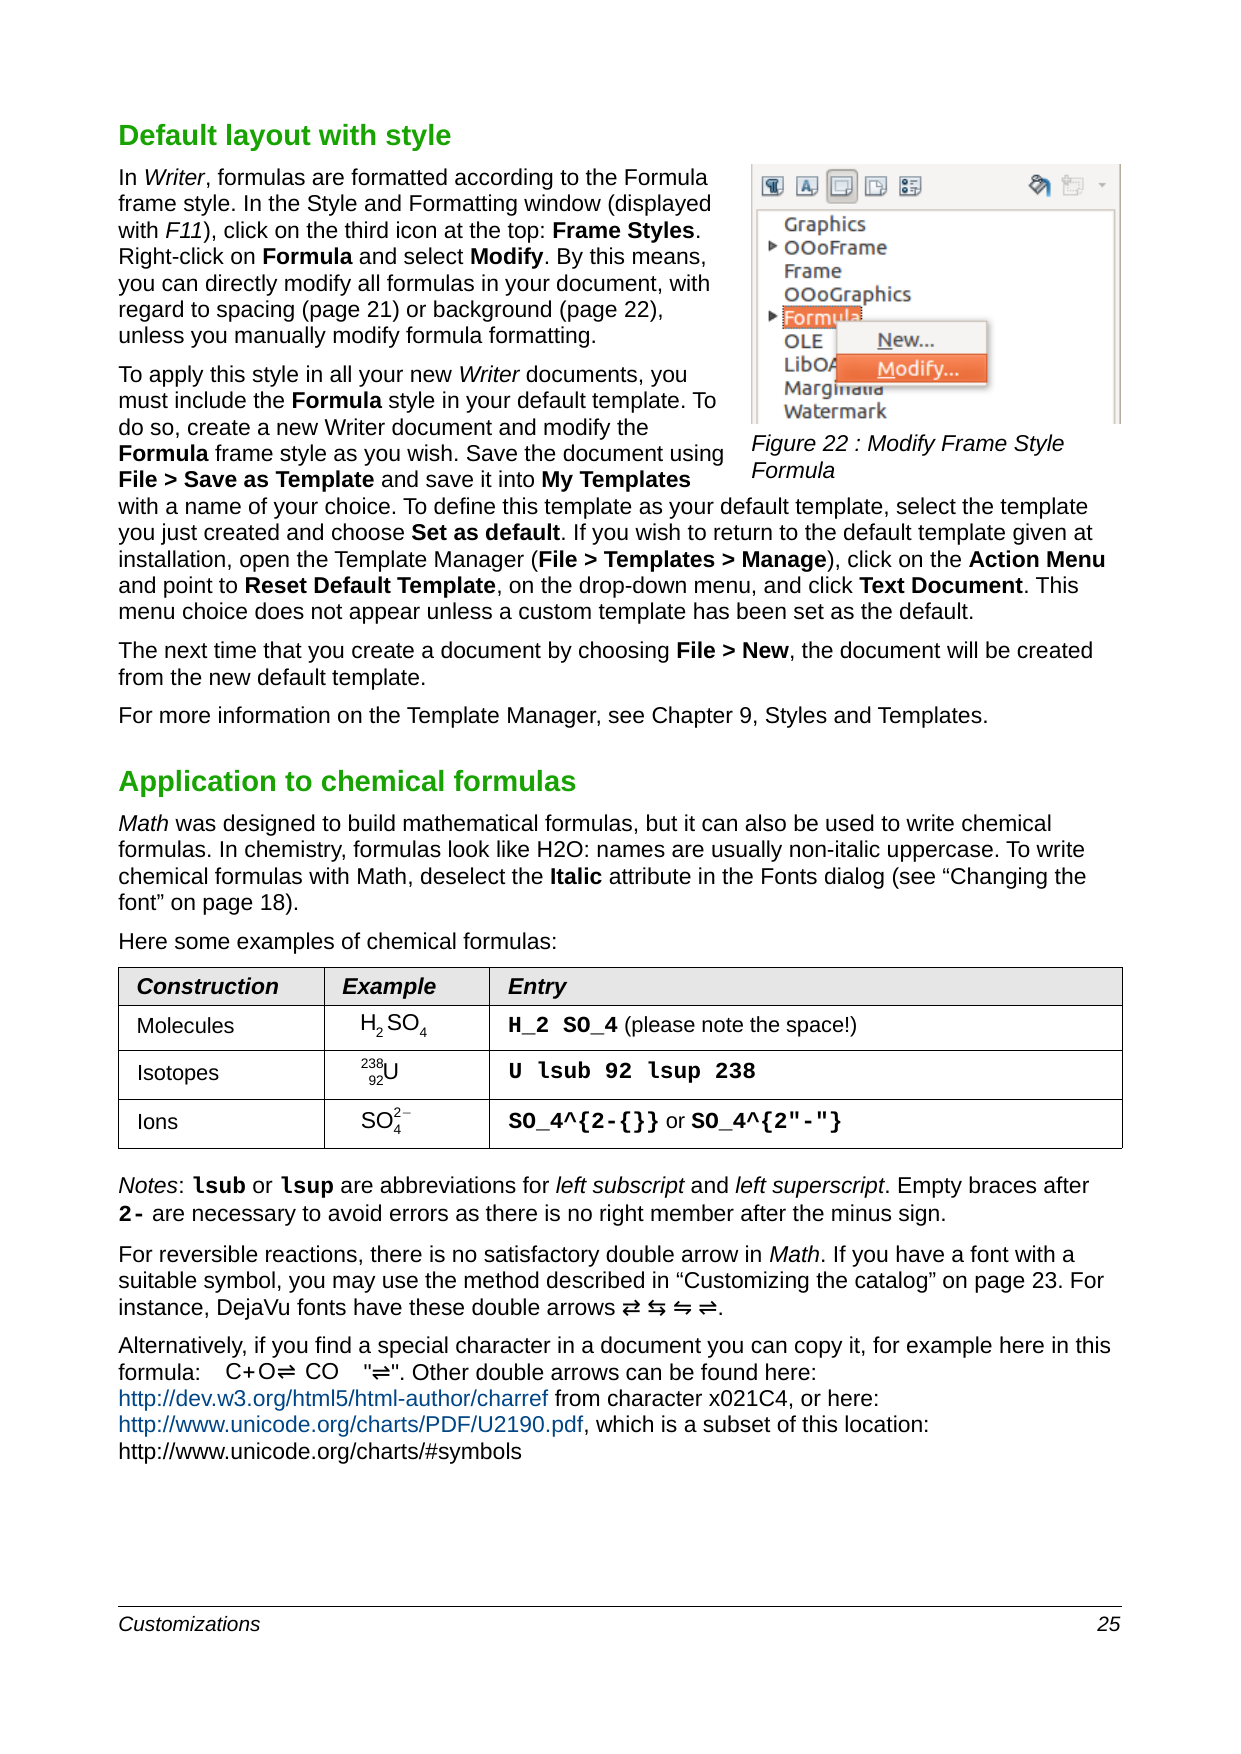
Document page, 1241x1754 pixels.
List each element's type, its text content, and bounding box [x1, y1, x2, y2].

text Notes: lsub or lsup are abbreviations for left subscript and left superscript. Empty braces after 2- are necessary to avoid errors as there is no right member after the minus sign. [118, 1172, 1122, 1228]
table_cell [325, 1051, 489, 1099]
table_header Construction [119, 968, 324, 1005]
table_cell SO_4^{2-{}} or SO_4^{2"-"} [490, 1100, 1122, 1148]
text To apply this style in all your new Writer documents, you must include the Formula style in your default template. To do so, create a new Writer document and modify the Formula frame style as you wish. Save the document using File > Save as Template and save it into My Templates with a name of your choice. To define this template as your default template, select the template you just created and choose Set as default. If you wish to return to the default template given at installation, open the Template Manager (File > Templates > Manage), click on the Action Menu and point to Reset Default Template, on the drop-down menu, and click Text Document. This menu choice does not appear unless a custom template has been set as the default. [118, 361, 1122, 624]
table_cell Isotopes [119, 1051, 324, 1099]
table_cell U lsub 92 lsup 238 [490, 1051, 1122, 1099]
table_cell [325, 1006, 489, 1050]
text Alternatively, if you find a special character in a document you can copy it, for example here in this formula: "⇌". Other double arrows can be found here: http://dev.w3.org/html5/html-author/charref from character x021C4, or here: http://www.unicode.org/charts/PDF/U2190.pdf, which is a subset of this location: http://www.unicode.org/charts/#symbols [118, 1332, 1122, 1464]
text In Writer, formulas are formatted according to the Formula frame style. In the Style and Formatting window (displayed with F11), click on the third icon at the top: Frame Styles. Right-click on Formula and select Modify. By this means, you can directly modify all formulas in your document, with regard to spacing (page 21) or background (page 22), unless you manually modify formula formatting. [118, 164, 751, 348]
text For more information on the Template Manager, see Chapter 9, Styles and Templates. [118, 702, 1122, 729]
table_cell H_2 SO_4 (please note the space!) [490, 1006, 1122, 1050]
table_header Entry [490, 968, 1122, 1005]
picture [751, 164, 1121, 424]
table_cell Ions [119, 1100, 324, 1148]
text Here some examples of chemical formulas: [118, 928, 1122, 954]
table_cell [325, 1100, 489, 1148]
text For reversible reactions, there is no satisfactory double arrow in Math. If you have a font with a suitable symbol, you may use the method described in “Customizing the catalog” on page 23. For instance, DejaVu fonts have these double arrows ⇄ ⇆ ⇋ ⇌. [118, 1241, 1122, 1320]
table_cell Molecules [119, 1006, 324, 1050]
text Math was designed to build mathematical formulas, but it can also be used to write chemical formulas. In chemistry, formulas look like H2O: names are usually non-italic uppercase. To write chemical formulas with Math, deselect the Italic attribute in the Fonts dialog (see “Changing the font” on page 18). [118, 810, 1122, 916]
table_header Example [325, 968, 489, 1005]
text The next time that you create a document by choosing File > New, the document will be created from the new default template. [118, 637, 1122, 690]
subtitle Default layout with style [118, 118, 1122, 152]
subtitle Application to chemical formulas [118, 764, 1122, 798]
text Figure 22 : Modify Frame Style Formula [751, 430, 1121, 483]
